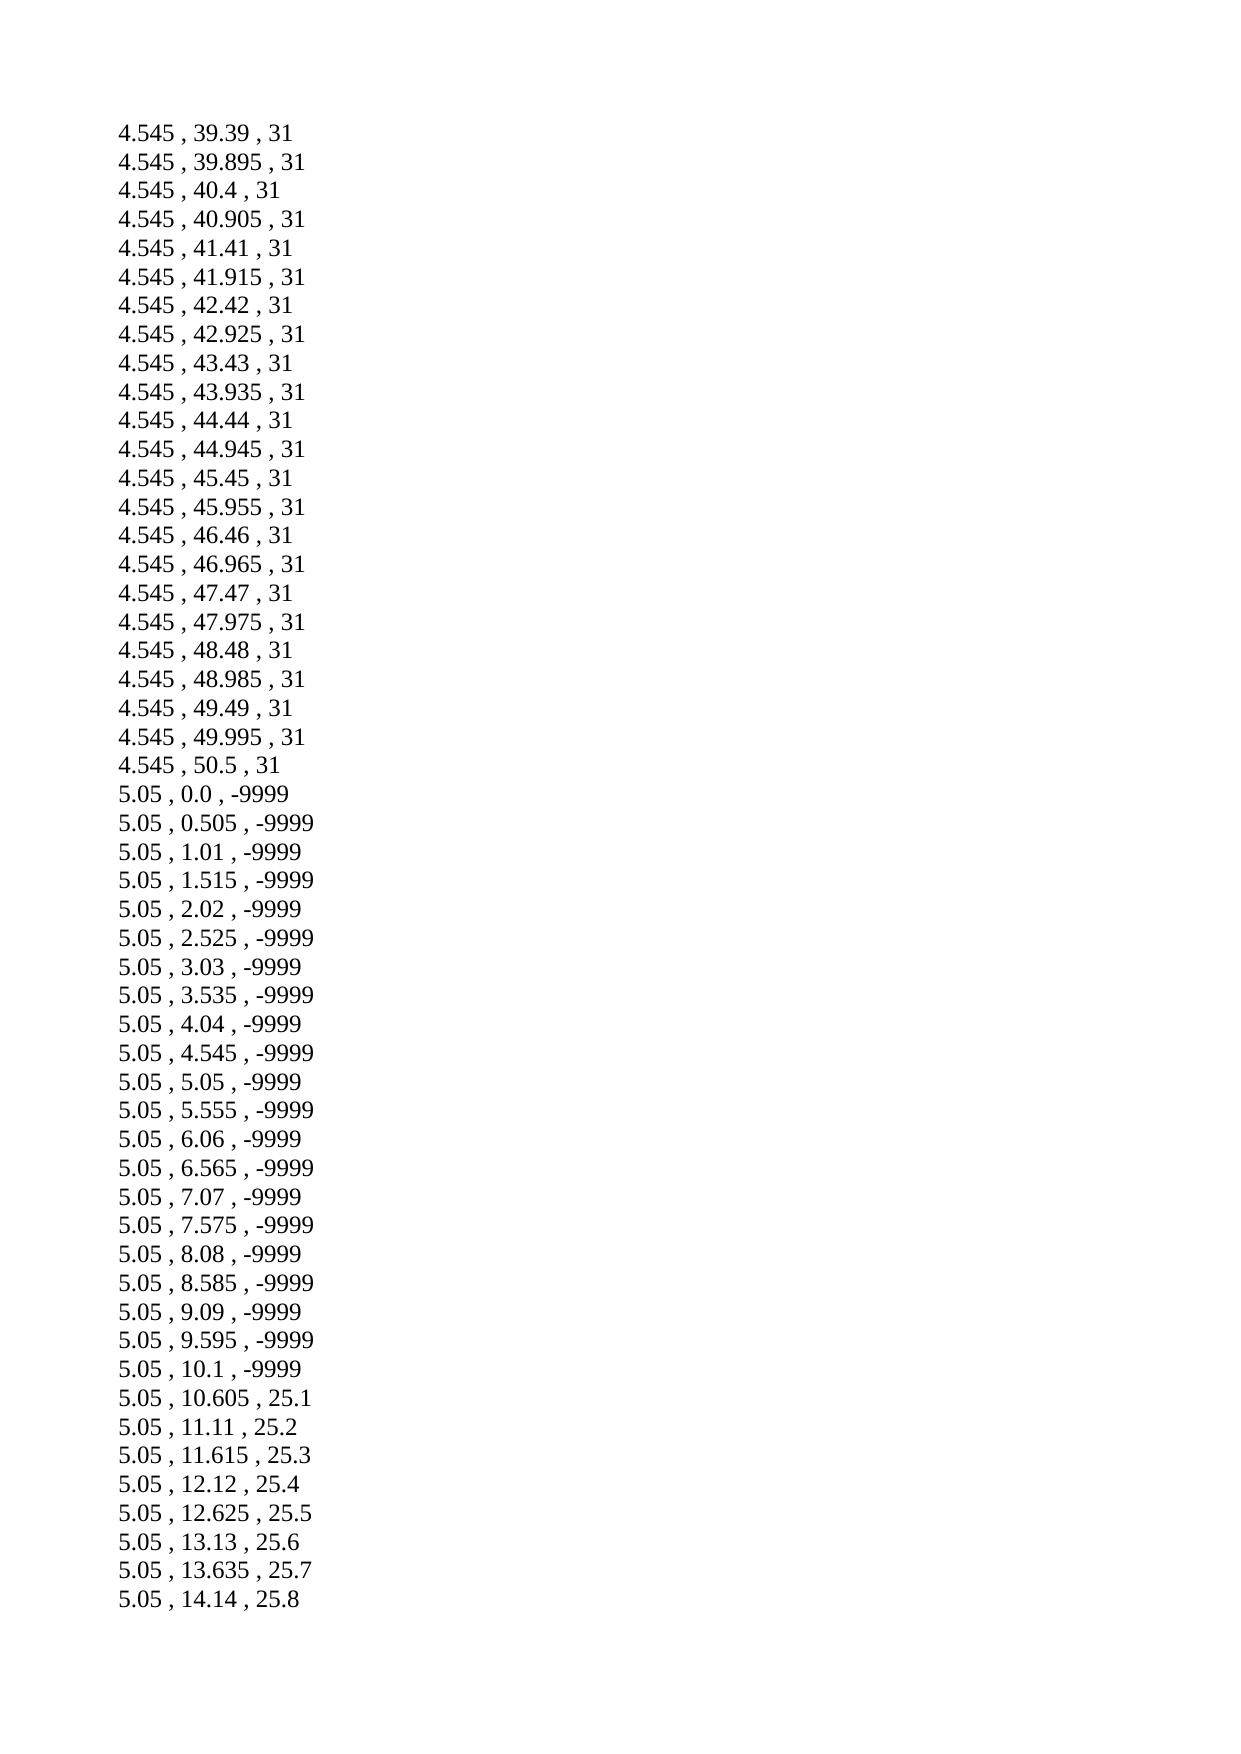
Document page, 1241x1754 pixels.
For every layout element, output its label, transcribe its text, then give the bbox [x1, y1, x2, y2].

text 5.05 , 0.0 , -9999 [118, 779, 1122, 808]
text 4.545 , 43.43 , 31 [118, 348, 1122, 377]
text 4.545 , 46.46 , 31 [118, 521, 1122, 549]
text 5.05 , 0.505 , -9999 [118, 808, 1122, 837]
text 4.545 , 39.39 , 31 [118, 118, 1122, 147]
text 5.05 , 13.635 , 25.7 [118, 1556, 1122, 1584]
text 4.545 , 40.4 , 31 [118, 176, 1122, 204]
text 5.05 , 9.09 , -9999 [118, 1297, 1122, 1326]
text 5.05 , 9.595 , -9999 [118, 1326, 1122, 1354]
text 4.545 , 41.915 , 31 [118, 262, 1122, 291]
text 4.545 , 41.41 , 31 [118, 233, 1122, 262]
text 5.05 , 11.11 , 25.2 [118, 1412, 1122, 1441]
text 5.05 , 8.08 , -9999 [118, 1239, 1122, 1268]
text 4.545 , 42.42 , 31 [118, 291, 1122, 319]
text 5.05 , 5.555 , -9999 [118, 1096, 1122, 1124]
text 5.05 , 10.605 , 25.1 [118, 1383, 1122, 1412]
text 4.545 , 40.905 , 31 [118, 204, 1122, 233]
text 4.545 , 42.925 , 31 [118, 319, 1122, 348]
text 5.05 , 13.13 , 25.6 [118, 1527, 1122, 1556]
text 4.545 , 47.47 , 31 [118, 578, 1122, 607]
text 4.545 , 48.985 , 31 [118, 664, 1122, 693]
text 5.05 , 12.625 , 25.5 [118, 1498, 1122, 1527]
text 5.05 , 6.565 , -9999 [118, 1153, 1122, 1182]
text 5.05 , 14.14 , 25.8 [118, 1584, 1122, 1613]
text 4.545 , 47.975 , 31 [118, 607, 1122, 636]
text 4.545 , 45.45 , 31 [118, 463, 1122, 492]
text 5.05 , 10.1 , -9999 [118, 1354, 1122, 1383]
text 4.545 , 39.895 , 31 [118, 147, 1122, 176]
text 5.05 , 1.01 , -9999 [118, 837, 1122, 866]
text 5.05 , 1.515 , -9999 [118, 866, 1122, 894]
text 4.545 , 48.48 , 31 [118, 636, 1122, 664]
text 4.545 , 44.945 , 31 [118, 434, 1122, 463]
text 4.545 , 44.44 , 31 [118, 406, 1122, 434]
text 5.05 , 6.06 , -9999 [118, 1124, 1122, 1153]
text 4.545 , 50.5 , 31 [118, 751, 1122, 779]
text 5.05 , 4.545 , -9999 [118, 1038, 1122, 1067]
text 5.05 , 7.575 , -9999 [118, 1211, 1122, 1239]
text 5.05 , 8.585 , -9999 [118, 1268, 1122, 1297]
text 5.05 , 3.535 , -9999 [118, 981, 1122, 1009]
text 5.05 , 2.02 , -9999 [118, 894, 1122, 923]
text 5.05 , 2.525 , -9999 [118, 923, 1122, 952]
text 5.05 , 12.12 , 25.4 [118, 1469, 1122, 1498]
text 4.545 , 49.995 , 31 [118, 722, 1122, 751]
text 5.05 , 4.04 , -9999 [118, 1009, 1122, 1038]
text 4.545 , 46.965 , 31 [118, 549, 1122, 578]
text 5.05 , 7.07 , -9999 [118, 1182, 1122, 1211]
text 4.545 , 45.955 , 31 [118, 492, 1122, 521]
text 5.05 , 11.615 , 25.3 [118, 1441, 1122, 1469]
text 5.05 , 5.05 , -9999 [118, 1067, 1122, 1096]
text 4.545 , 49.49 , 31 [118, 693, 1122, 722]
text 4.545 , 43.935 , 31 [118, 377, 1122, 406]
text 5.05 , 3.03 , -9999 [118, 952, 1122, 981]
